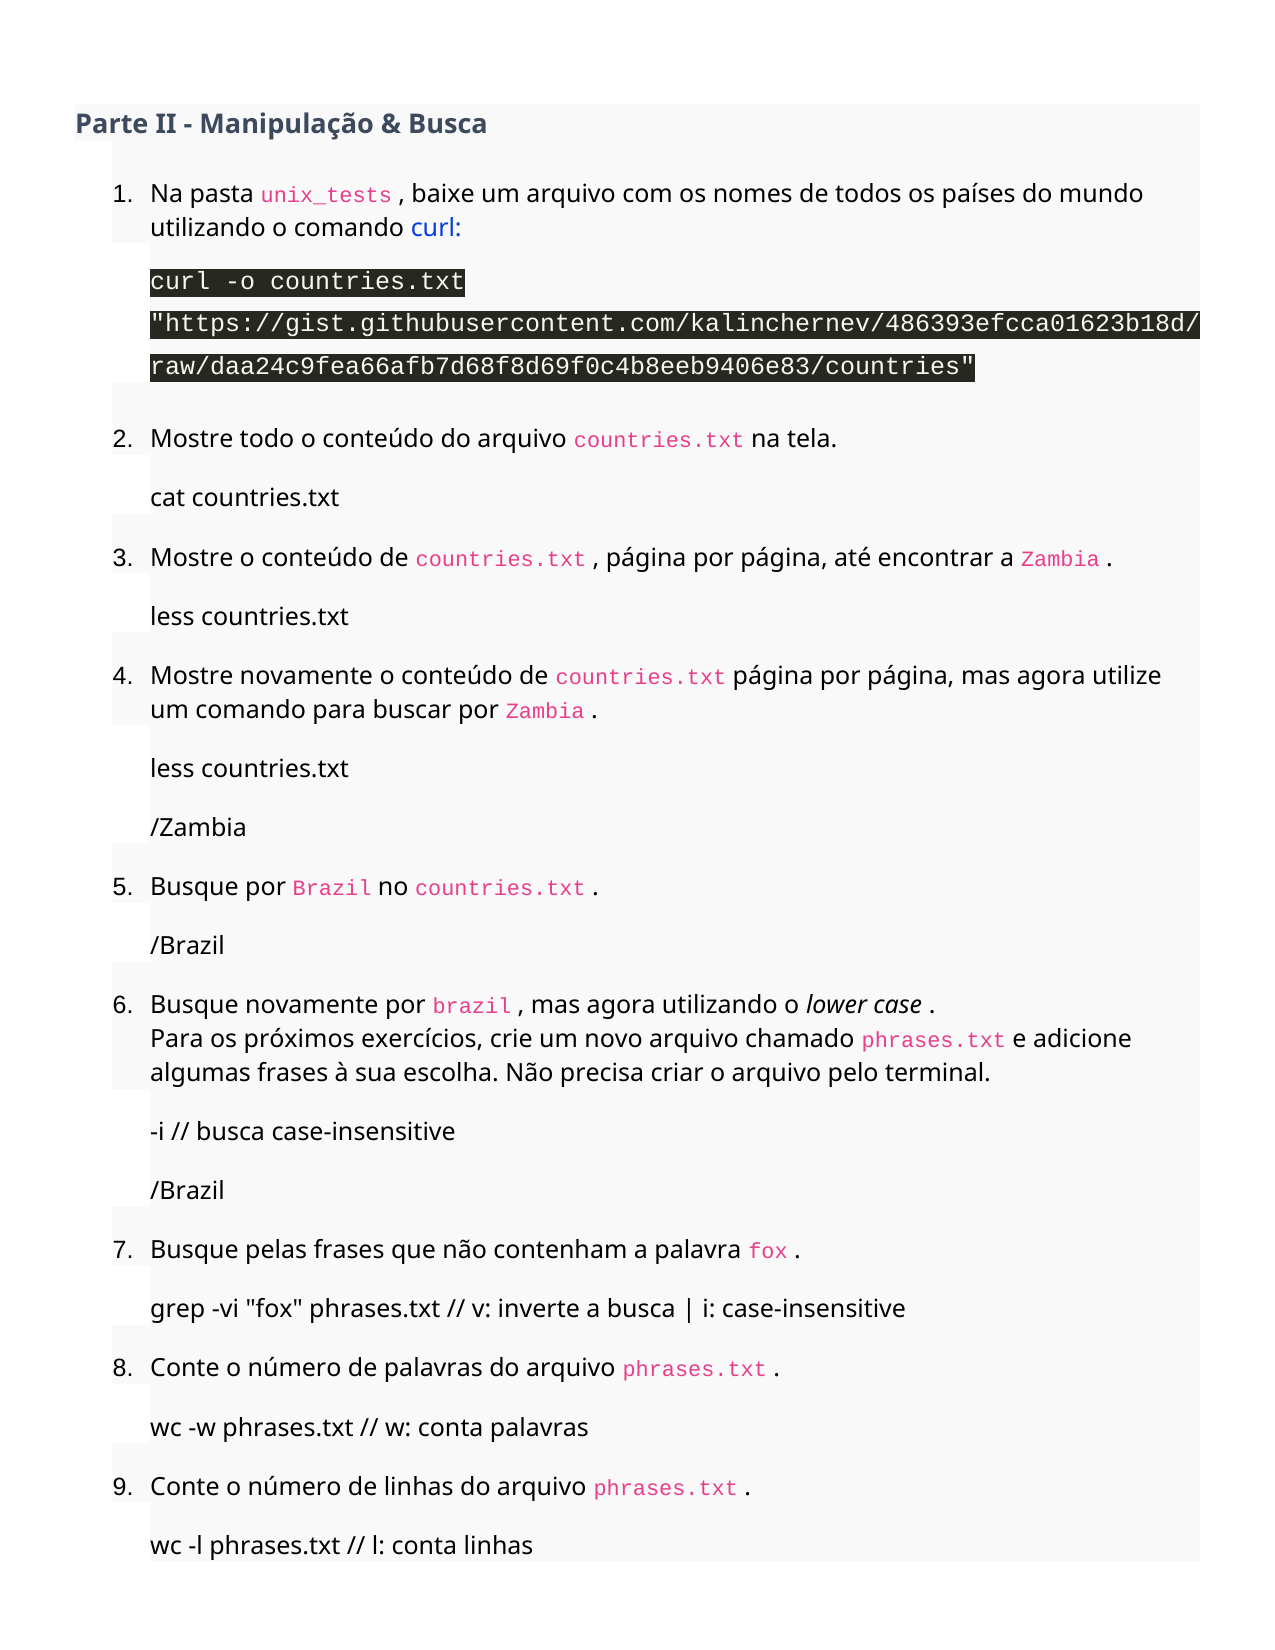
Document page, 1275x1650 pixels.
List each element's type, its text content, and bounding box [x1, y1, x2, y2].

subtitle Parte II - Manipulação & Busca [75, 104, 1200, 141]
text less countries.txt [150, 750, 1200, 784]
list Busque por Brazil no countries.txt . [112, 868, 1200, 903]
text -i // busca case-insensitive [150, 1114, 1200, 1148]
text grep -vi "fox" phrases.txt // v: inverte a busca | i: case-insensitive [150, 1291, 1200, 1325]
text wc -l phrases.txt // l: conta linhas [150, 1527, 1200, 1561]
text /Zambia [150, 809, 1200, 843]
list Conte o número de palavras do arquivo phrases.txt . [112, 1350, 1200, 1384]
list Busque pelas frases que não contenham a palavra fox . [112, 1232, 1200, 1266]
list Mostre todo o conteúdo do arquivo countries.txt na tela. [112, 421, 1200, 455]
list Busque novamente por brazil , mas agora utilizando o lower case . Para os próximos exercícios, crie um novo arquivo chamado phrases.txt e adicione algumas frases à sua escolha. Não precisa criar o arquivo pelo terminal. [112, 987, 1200, 1089]
list Na pasta unix_tests , baixe um arquivo com os nomes de todos os países do mundo utilizando o comando curl: [112, 175, 1200, 243]
text less countries.txt [150, 598, 1200, 632]
text wc -w phrases.txt // w: conta palavras [150, 1409, 1200, 1443]
text cat countries.txt [150, 480, 1200, 514]
text /Brazil [150, 928, 1200, 962]
list Mostre novamente o conteúdo de countries.txt página por página, mas agora utilize um comando para buscar por Zambia . [112, 657, 1200, 725]
text /Brazil [150, 1173, 1200, 1207]
list Mostre o conteúdo de countries.txt , página por página, até encontrar a Zambia . [112, 539, 1200, 573]
list Conte o número de linhas do arquivo phrases.txt . [112, 1468, 1200, 1502]
text curl -o countries.txt "https://gist.githubusercontent.com/kalinchernev/486393efcca01623b18d/raw/daa24c9fea66afb7d68f8d69f0c4b8eeb9406e83/countries" [150, 268, 1200, 382]
